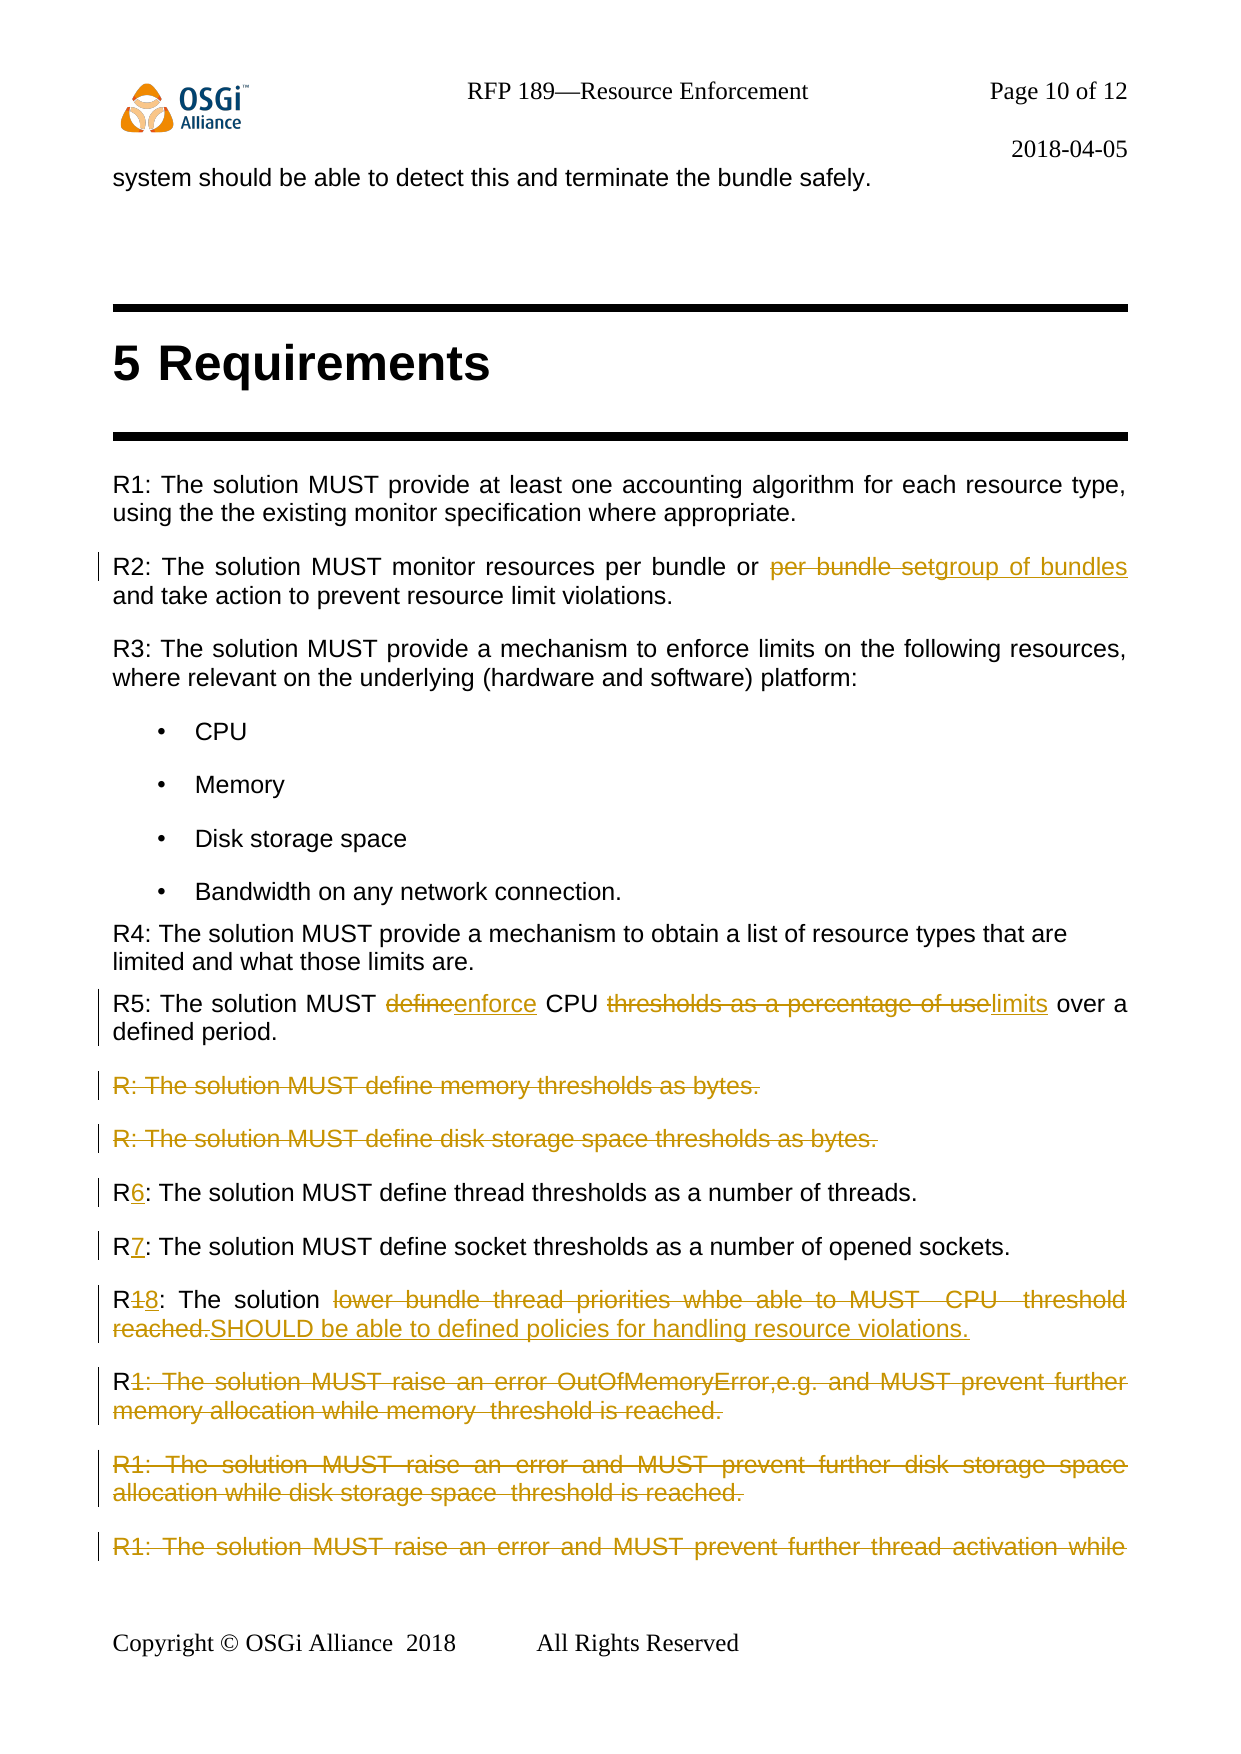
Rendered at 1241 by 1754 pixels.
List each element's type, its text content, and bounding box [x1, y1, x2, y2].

picture [113, 76, 257, 140]
list CPU [157, 716, 1128, 745]
subtitle Requirements [112, 305, 1128, 441]
text R2: The solution MUST monitor resources per bundle or group of bundles and take action to prevent resource limit violations. [112, 552, 1128, 609]
list Disk storage space [157, 824, 1128, 853]
text R8: The solution SHOULD be able to defined policies for handling resource violations. [112, 1285, 1128, 1342]
list Memory [157, 770, 1128, 799]
text R9: The solution MUST define means for specifying a bundle’s resource limits. [112, 1367, 1128, 1425]
text R5: The solution MUST enforce CPU limits over a defined period. [112, 988, 1128, 1046]
text R6: The solution MUST define thread thresholds as a number of threads. [112, 1178, 1128, 1207]
text R1: The solution MUST provide at least one accounting algorithm for each resource type, using the the existing monitor specification where appropriate. [112, 469, 1128, 527]
text R5: The solution MUST enforce CPU limits over a defined period. [112, 1124, 1128, 1153]
text R4: The solution MUST provide a mechanism to obtain a list of resource types that are limited and what those limits are. [112, 919, 1128, 976]
text R3: The solution MUST provide a mechanism to enforce limits on the following resources, where relevant on the underlying (hardware and software) platform: [112, 634, 1128, 692]
list Bandwidth on any network connection. [157, 877, 1128, 906]
text R7: The solution MUST define socket thresholds as a number of opened sockets. [112, 1231, 1128, 1260]
text system should be able to detect this and terminate the bundle safely. [112, 163, 1128, 191]
